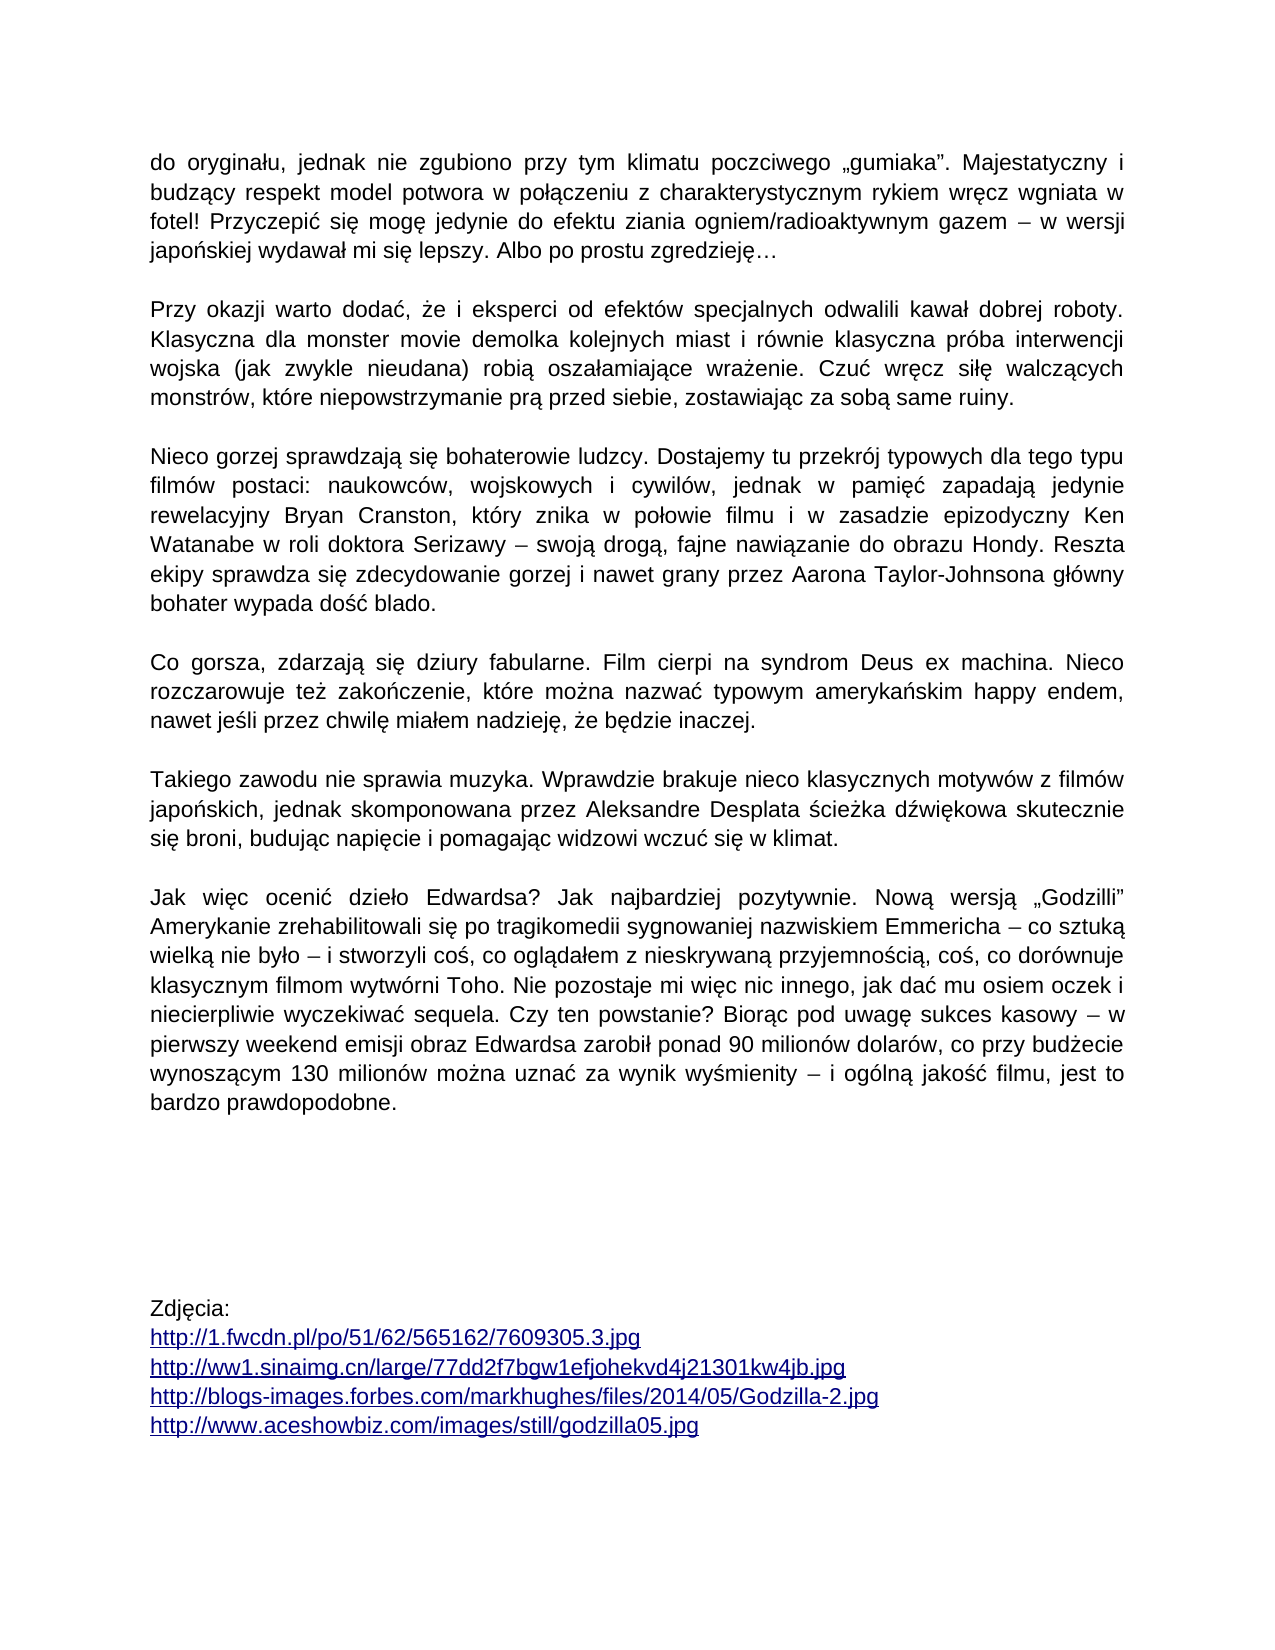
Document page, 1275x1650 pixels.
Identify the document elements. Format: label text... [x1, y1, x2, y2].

text Nieco gorzej sprawdzają się bohaterowie ludzcy. Dostajemy tu przekrój typowych dla tego typu filmów postaci: naukowców, wojskowych i cywilów, jednak w pamięć zapadają jedynie rewelacyjny Bryan Cranston, który znika w połowie filmu i w zasadzie epizodyczny Ken Watanabe w roli doktora Serizawy – swoją drogą, fajne nawiązanie do obrazu Hondy. Reszta ekipy sprawdza się zdecydowanie gorzej i nawet grany przez Aarona Taylor-Johnsona główny bohater wypada dość blado. [150, 444, 1125, 616]
text Jak więc ocenić dzieło Edwardsa? Jak najbardziej pozytywnie. Nową wersją „Godzilli” Amerykanie zrehabilitowali się po tragikomedii sygnowaniej nazwiskiem Emmericha – co sztuką wielką nie było – i stworzyli coś, co oglądałem z nieskrywaną przyjemnością, coś, co dorównuje klasycznym filmom wytwórni Toho. Nie pozostaje mi więc nic innego, jak dać mu osiem oczek i niecierpliwie wyczekiwać sequela. Czy ten powstanie? Biorąc pod uwagę sukces kasowy – w pierwszy weekend emisji obraz Edwardsa zarobił ponad 90 milionów dolarów, co przy budżecie wynoszącym 130 milionów można uznać za wynik wyśmienity – i ogólną jakość filmu, jest to bardzo prawdopodobne. [150, 884, 1125, 1116]
text http://blogs-images.forbes.com/markhughes/files/2014/05/Godzilla-2.jpg [150, 1384, 1125, 1409]
text http://www.aceshowbiz.com/images/still/godzilla05.jpg [150, 1413, 1125, 1439]
text Zdjęcia: [150, 1296, 1125, 1321]
text http://ww1.sinaimg.cn/large/77dd2f7bgw1efjohekvd4j21301kw4jb.jpg [150, 1354, 1125, 1380]
text do oryginału, jednak nie zgubiono przy tym klimatu poczciwego „gumiaka”. Majestatyczny i budzący respekt model potwora w połączeniu z charakterystycznym rykiem wręcz wgniata w fotel! Przyczepić się mogę jedynie do efektu ziania ogniem/radioaktywnym gazem – w wersji japońskiej wydawał mi się lepszy. Albo po prostu zgredzieję… [150, 150, 1125, 264]
text http://1.fwcdn.pl/po/51/62/565162/7609305.3.jpg [150, 1325, 1125, 1351]
text Przy okazji warto dodać, że i eksperci od efektów specjalnych odwalili kawał dobrej roboty. Klasyczna dla monster movie demolka kolejnych miast i równie klasyczna próba interwencji wojska (jak zwykle nieudana) robią oszałamiające wrażenie. Czuć wręcz siłę walczących monstrów, które niepowstrzymanie prą przed siebie, zostawiając za sobą same ruiny. [150, 297, 1125, 411]
text Takiego zawodu nie sprawia muzyka. Wprawdzie brakuje nieco klasycznych motywów z filmów japońskich, jednak skomponowana przez Aleksandre Desplata ścieżka dźwiękowa skutecznie się broni, budując napięcie i pomagając widzowi wczuć się w klimat. [150, 767, 1125, 851]
text Co gorsza, zdarzają się dziury fabularne. Film cierpi na syndrom Deus ex machina. Nieco rozczarowuje też zakończenie, które można nazwać typowym amerykańskim happy endem, nawet jeśli przez chwilę miałem nadzieję, że będzie inaczej. [150, 649, 1125, 734]
